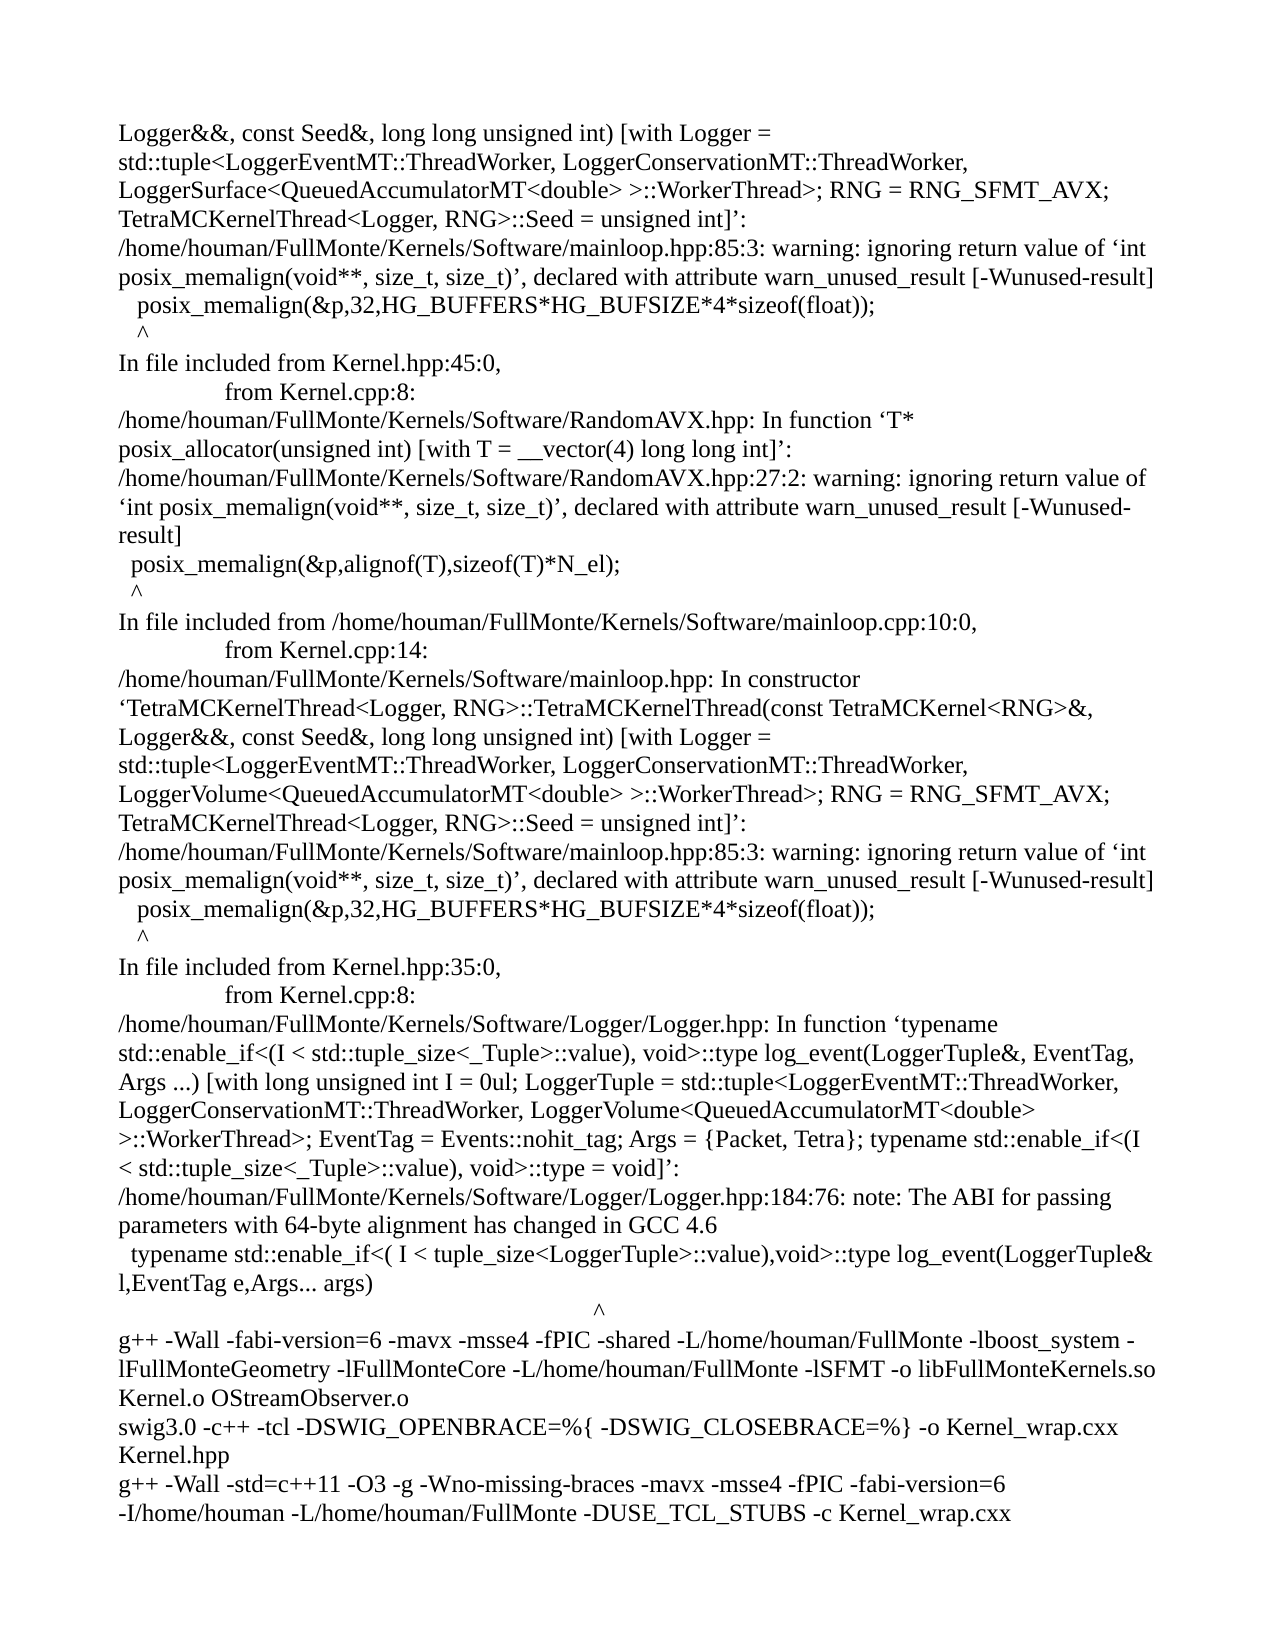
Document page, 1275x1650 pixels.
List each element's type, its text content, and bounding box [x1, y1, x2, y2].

text typename std::enable_if<( I < tuple_size<LoggerTuple>::value),void>::type log_event(LoggerTuple& l,EventTag e,Args... args) [118, 1239, 1157, 1297]
text In file included from /home/houman/FullMonte/Kernels/Software/mainloop.cpp:10:0, [118, 607, 1157, 636]
text posix_memalign(&p,alignof(T),sizeof(T)*N_el); [118, 549, 1157, 578]
text /home/houman/FullMonte/Kernels/Software/Logger/Logger.hpp:184:76: note: The ABI for passing parameters with 64-byte alignment has changed in GCC 4.6 [118, 1182, 1157, 1239]
text from Kernel.cpp:8: [118, 981, 1157, 1009]
text ^ [118, 319, 1157, 348]
text ^ [118, 1297, 1157, 1326]
text In file included from Kernel.hpp:35:0, [118, 952, 1157, 981]
text swig3.0 -c++ -tcl -DSWIG_OPENBRACE=%{ -DSWIG_CLOSEBRACE=%} -o Kernel_wrap.cxx Kernel.hpp [118, 1412, 1157, 1469]
text /home/houman/FullMonte/Kernels/Software/mainloop.hpp: In constructor ‘TetraMCKernelThread<Logger, RNG>::TetraMCKernelThread(const TetraMCKernel<RNG>&, Logger&&, const Seed&, long long unsigned int) [with Logger = std::tuple<LoggerEventMT::ThreadWorker, LoggerConservationMT::ThreadWorker, LoggerVolume<QueuedAccumulatorMT<double> >::WorkerThread>; RNG = RNG_SFMT_AVX; TetraMCKernelThread<Logger, RNG>::Seed = unsigned int]’: [118, 664, 1157, 837]
text /home/houman/FullMonte/Kernels/Software/mainloop.hpp:85:3: warning: ignoring return value of ‘int posix_memalign(void**, size_t, size_t)’, declared with attribute warn_unused_result [-Wunused-result] [118, 233, 1157, 291]
text from Kernel.cpp:8: [118, 377, 1157, 406]
text /home/houman/FullMonte/Kernels/Software/RandomAVX.hpp: In function ‘T* posix_allocator(unsigned int) [with T = __vector(4) long long int]’: [118, 406, 1157, 463]
text g++ -Wall -fabi-version=6 -mavx -msse4 -fPIC -shared -L/home/houman/FullMonte -lboost_system -lFullMonteGeometry -lFullMonteCore -L/home/houman/FullMonte -lSFMT -o libFullMonteKernels.so Kernel.o OStreamObserver.o [118, 1326, 1157, 1412]
text Logger&&, const Seed&, long long unsigned int) [with Logger = std::tuple<LoggerEventMT::ThreadWorker, LoggerConservationMT::ThreadWorker, LoggerSurface<QueuedAccumulatorMT<double> >::WorkerThread>; RNG = RNG_SFMT_AVX; TetraMCKernelThread<Logger, RNG>::Seed = unsigned int]’: [118, 118, 1157, 233]
text In file included from Kernel.hpp:45:0, [118, 348, 1157, 377]
text from Kernel.cpp:14: [118, 636, 1157, 664]
text /home/houman/FullMonte/Kernels/Software/RandomAVX.hpp:27:2: warning: ignoring return value of ‘int posix_memalign(void**, size_t, size_t)’, declared with attribute warn_unused_result [-Wunused-result] [118, 463, 1157, 549]
text posix_memalign(&p,32,HG_BUFFERS*HG_BUFSIZE*4*sizeof(float)); [118, 291, 1157, 319]
text /home/houman/FullMonte/Kernels/Software/mainloop.hpp:85:3: warning: ignoring return value of ‘int posix_memalign(void**, size_t, size_t)’, declared with attribute warn_unused_result [-Wunused-result] [118, 837, 1157, 894]
text ^ [118, 578, 1157, 607]
text /home/houman/FullMonte/Kernels/Software/Logger/Logger.hpp: In function ‘typename std::enable_if<(I < std::tuple_size<_Tuple>::value), void>::type log_event(LoggerTuple&, EventTag, Args ...) [with long unsigned int I = 0ul; LoggerTuple = std::tuple<LoggerEventMT::ThreadWorker, LoggerConservationMT::ThreadWorker, LoggerVolume<QueuedAccumulatorMT<double> >::WorkerThread>; EventTag = Events::nohit_tag; Args = {Packet, Tetra}; typename std::enable_if<(I < std::tuple_size<_Tuple>::value), void>::type = void]’: [118, 1009, 1157, 1182]
text ^ [118, 923, 1157, 952]
text posix_memalign(&p,32,HG_BUFFERS*HG_BUFSIZE*4*sizeof(float)); [118, 894, 1157, 923]
text g++ -Wall -std=c++11 -O3 -g -Wno-missing-braces -mavx -msse4 -fPIC -fabi-version=6 -I/home/houman -L/home/houman/FullMonte -DUSE_TCL_STUBS -c Kernel_wrap.cxx [118, 1469, 1157, 1527]
